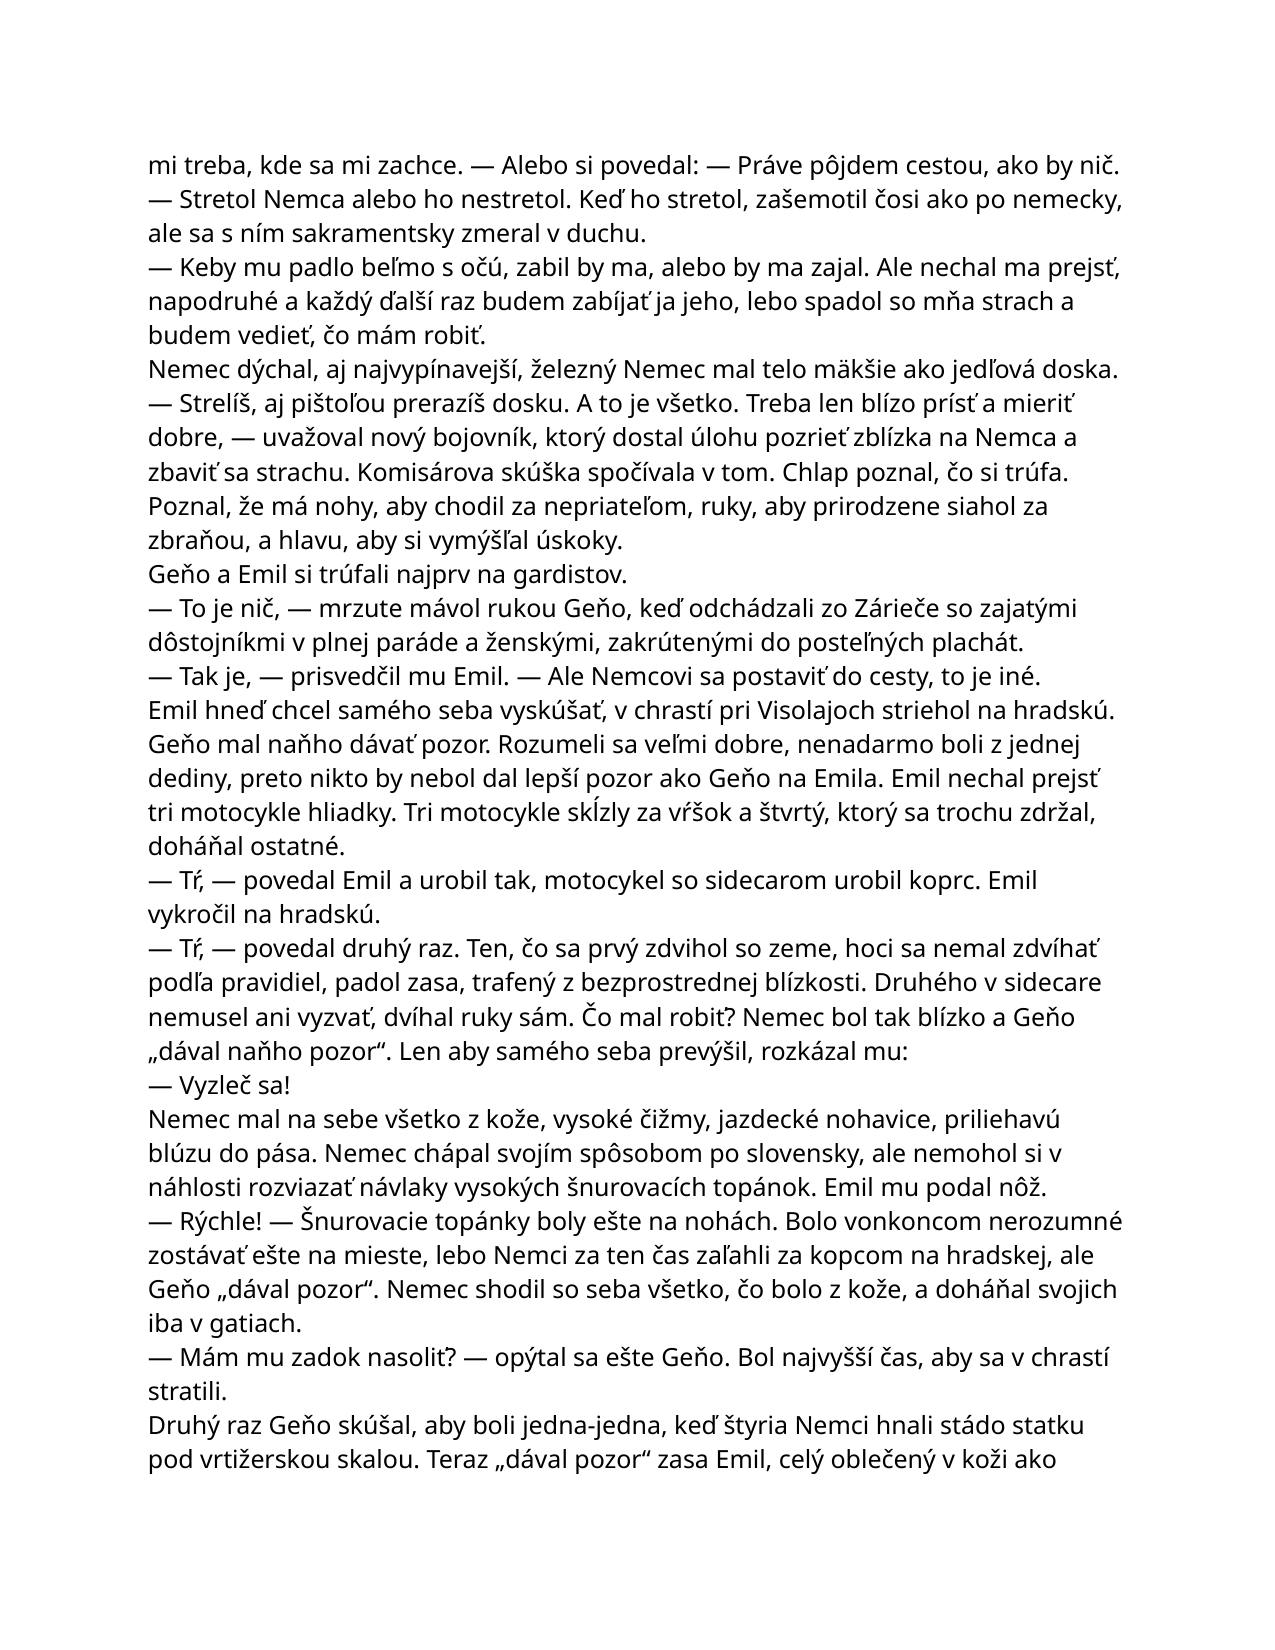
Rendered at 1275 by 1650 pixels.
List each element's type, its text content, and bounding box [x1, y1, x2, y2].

text — Keby mu padlo beľmo s očú, zabil by ma, alebo by ma zajal. Ale nechal ma prejsť, napodruhé a každý ďalší raz budem zabíjať ja jeho, lebo spadol so mňa strach a budem vedieť, čo mám robiť. [148, 250, 1127, 352]
text Geňo a Emil si trúfali najprv na gardistov. [148, 556, 1127, 590]
text — Vyzleč sa! [148, 1067, 1127, 1101]
text — Tak je, — prisvedčil mu Emil. — Ale Nemcovi sa postaviť do cesty, to je iné. [148, 658, 1127, 693]
text Nemec dýchal, aj najvypínavejší, železný Nemec mal telo mäkšie ako jedľová doska. — Strelíš, aj pištoľou prerazíš dosku. A to je všetko. Treba len blízo prísť a mieriť dobre, — uvažoval nový bojovník, ktorý dostal úlohu pozrieť zblízka na Nemca a zbaviť sa strachu. Komisárova skúška spočívala v tom. Chlap poznal, čo si trúfa. Poznal, že má nohy, aby chodil za nepriateľom, ruky, aby prirodzene siahol za zbraňou, a hlavu, aby si vymýšľal úskoky. [148, 352, 1127, 556]
text Druhý raz Geňo skúšal, aby boli jedna-jedna, keď štyria Nemci hnali stádo statku pod vrtižerskou skalou. Teraz „dával pozor“ zasa Emil, celý oblečený v koži ako [148, 1408, 1127, 1476]
text — Tŕ, — povedal druhý raz. Ten, čo sa prvý zdvihol so zeme, hoci sa nemal zdvíhať podľa pravidiel, padol zasa, trafený z bezprostrednej blízkosti. Druhého v sidecare nemusel ani vyzvať, dvíhal ruky sám. Čo mal robiť? Nemec bol tak blízko a Geňo „dával naňho pozor“. Len aby samého seba prevýšil, rozkázal mu: [148, 931, 1127, 1067]
text Nemec mal na sebe všetko z kože, vysoké čižmy, jazdecké nohavice, priliehavú blúzu do pása. Nemec chápal svojím spôsobom po slovensky, ale nemohol si v náhlosti rozviazať návlaky vysokých šnurovacích topánok. Emil mu podal nôž. [148, 1101, 1127, 1203]
text Emil hneď chcel samého seba vyskúšať, v chrastí pri Visolajoch striehol na hradskú. Geňo mal naňho dávať pozor. Rozumeli sa veľmi dobre, nenadarmo boli z jednej dediny, preto nikto by nebol dal lepší pozor ako Geňo na Emila. Emil nechal prejsť tri motocykle hliadky. Tri motocykle skĺzly za vŕšok a štvrtý, ktorý sa trochu zdržal, doháňal ostatné. [148, 693, 1127, 863]
text — To je nič, — mrzute mávol rukou Geňo, keď odchádzali zo Zárieče so zajatými dôstojníkmi v plnej paráde a ženskými, zakrútenými do posteľných plachát. [148, 590, 1127, 658]
text — Rýchle! — Šnurovacie topánky boly ešte na nohách. Bolo vonkoncom nerozumné zostávať ešte na mieste, lebo Nemci za ten čas zaľahli za kopcom na hradskej, ale Geňo „dával pozor“. Nemec shodil so seba všetko, čo bolo z kože, a doháňal svojich iba v gatiach. [148, 1203, 1127, 1340]
text — Tŕ, — povedal Emil a urobil tak, motocykel so sidecarom urobil koprc. Emil vykročil na hradskú. [148, 863, 1127, 931]
text mi treba, kde sa mi zachce. — Alebo si povedal: — Práve pôjdem cestou, ako by nič. — Stretol Nemca alebo ho nestretol. Keď ho stretol, zašemotil čosi ako po nemecky, ale sa s ním sakramentsky zmeral v duchu. [148, 148, 1127, 250]
text — Mám mu zadok nasoliť? — opýtal sa ešte Geňo. Bol najvyšší čas, aby sa v chrastí stratili. [148, 1340, 1127, 1408]
